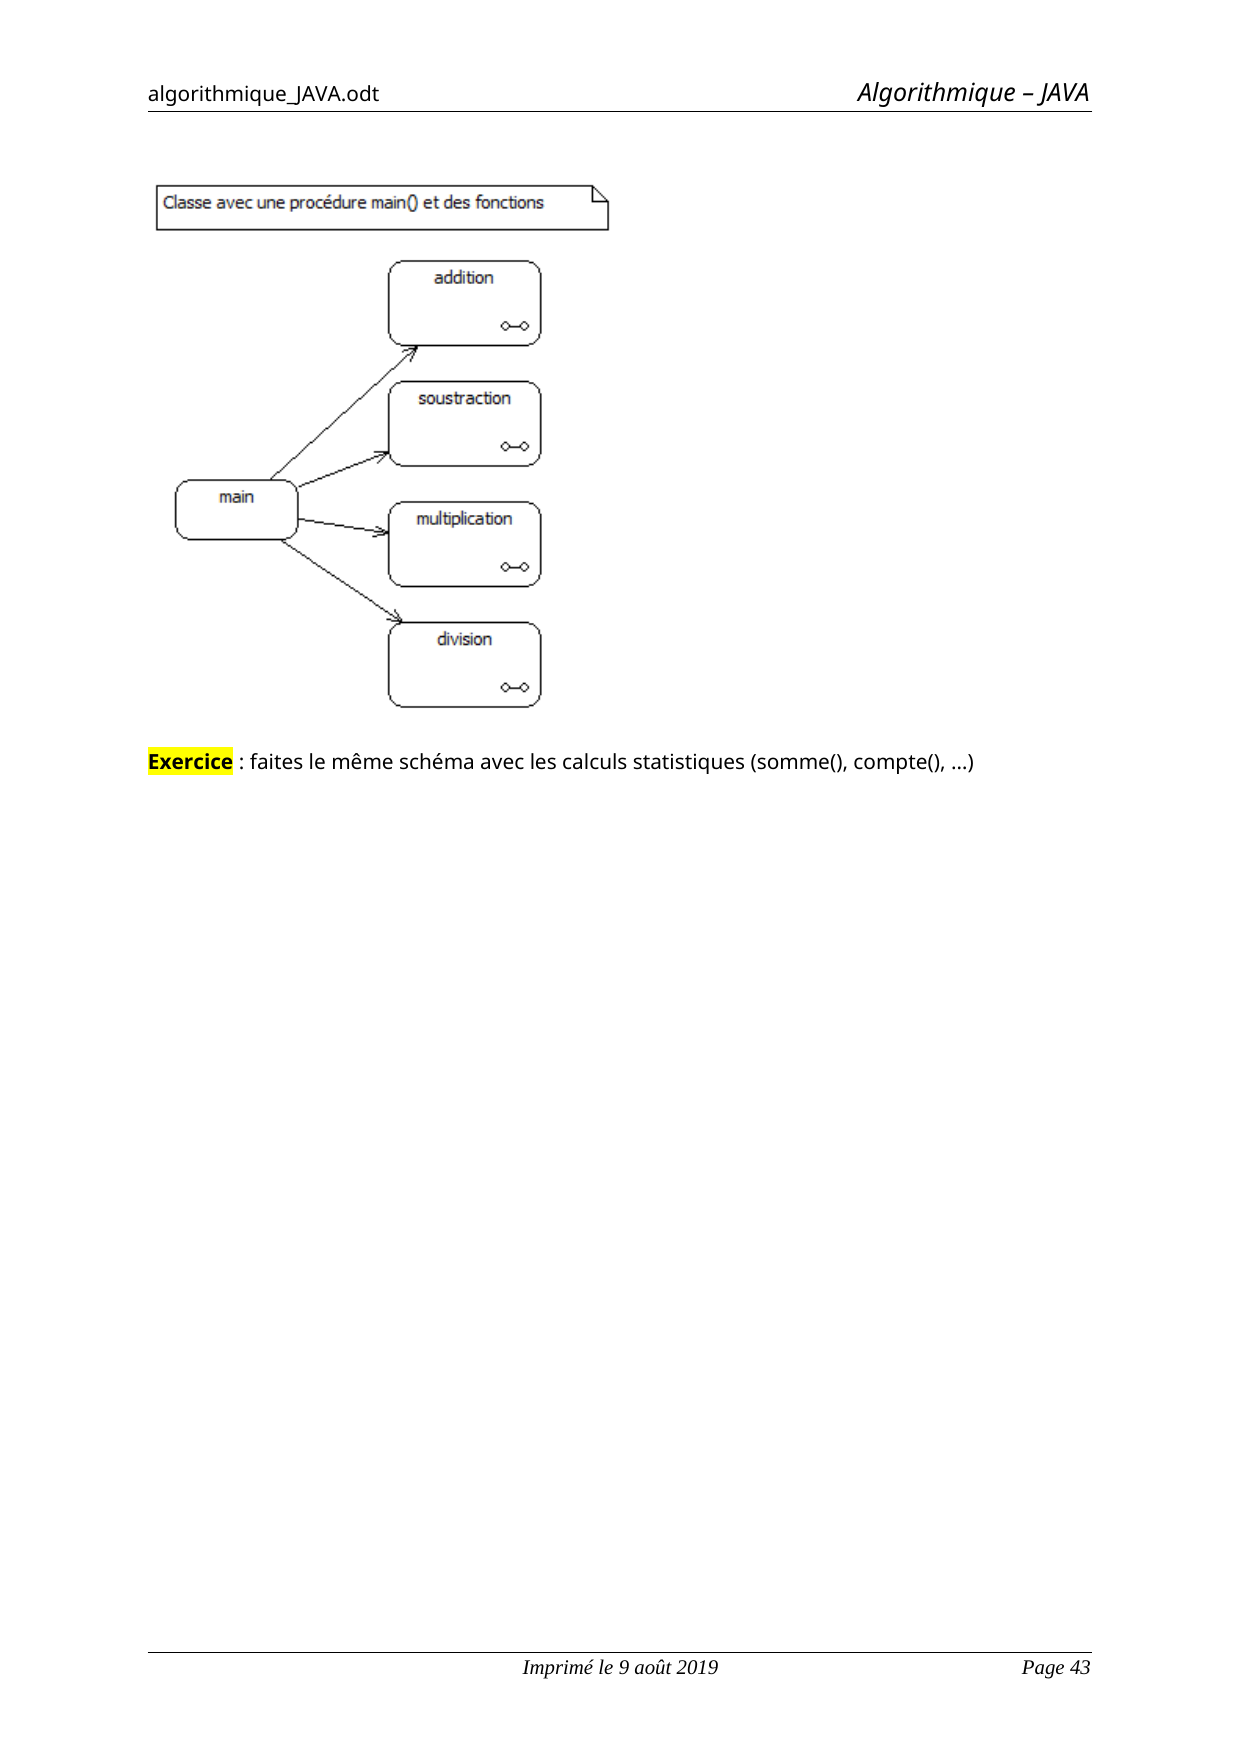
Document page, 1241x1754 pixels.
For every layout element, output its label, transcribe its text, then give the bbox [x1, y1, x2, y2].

picture [147, 176, 617, 719]
text Exercice : faites le même schéma avec les calculs statistiques (somme(), compte(), …) [148, 747, 1092, 775]
